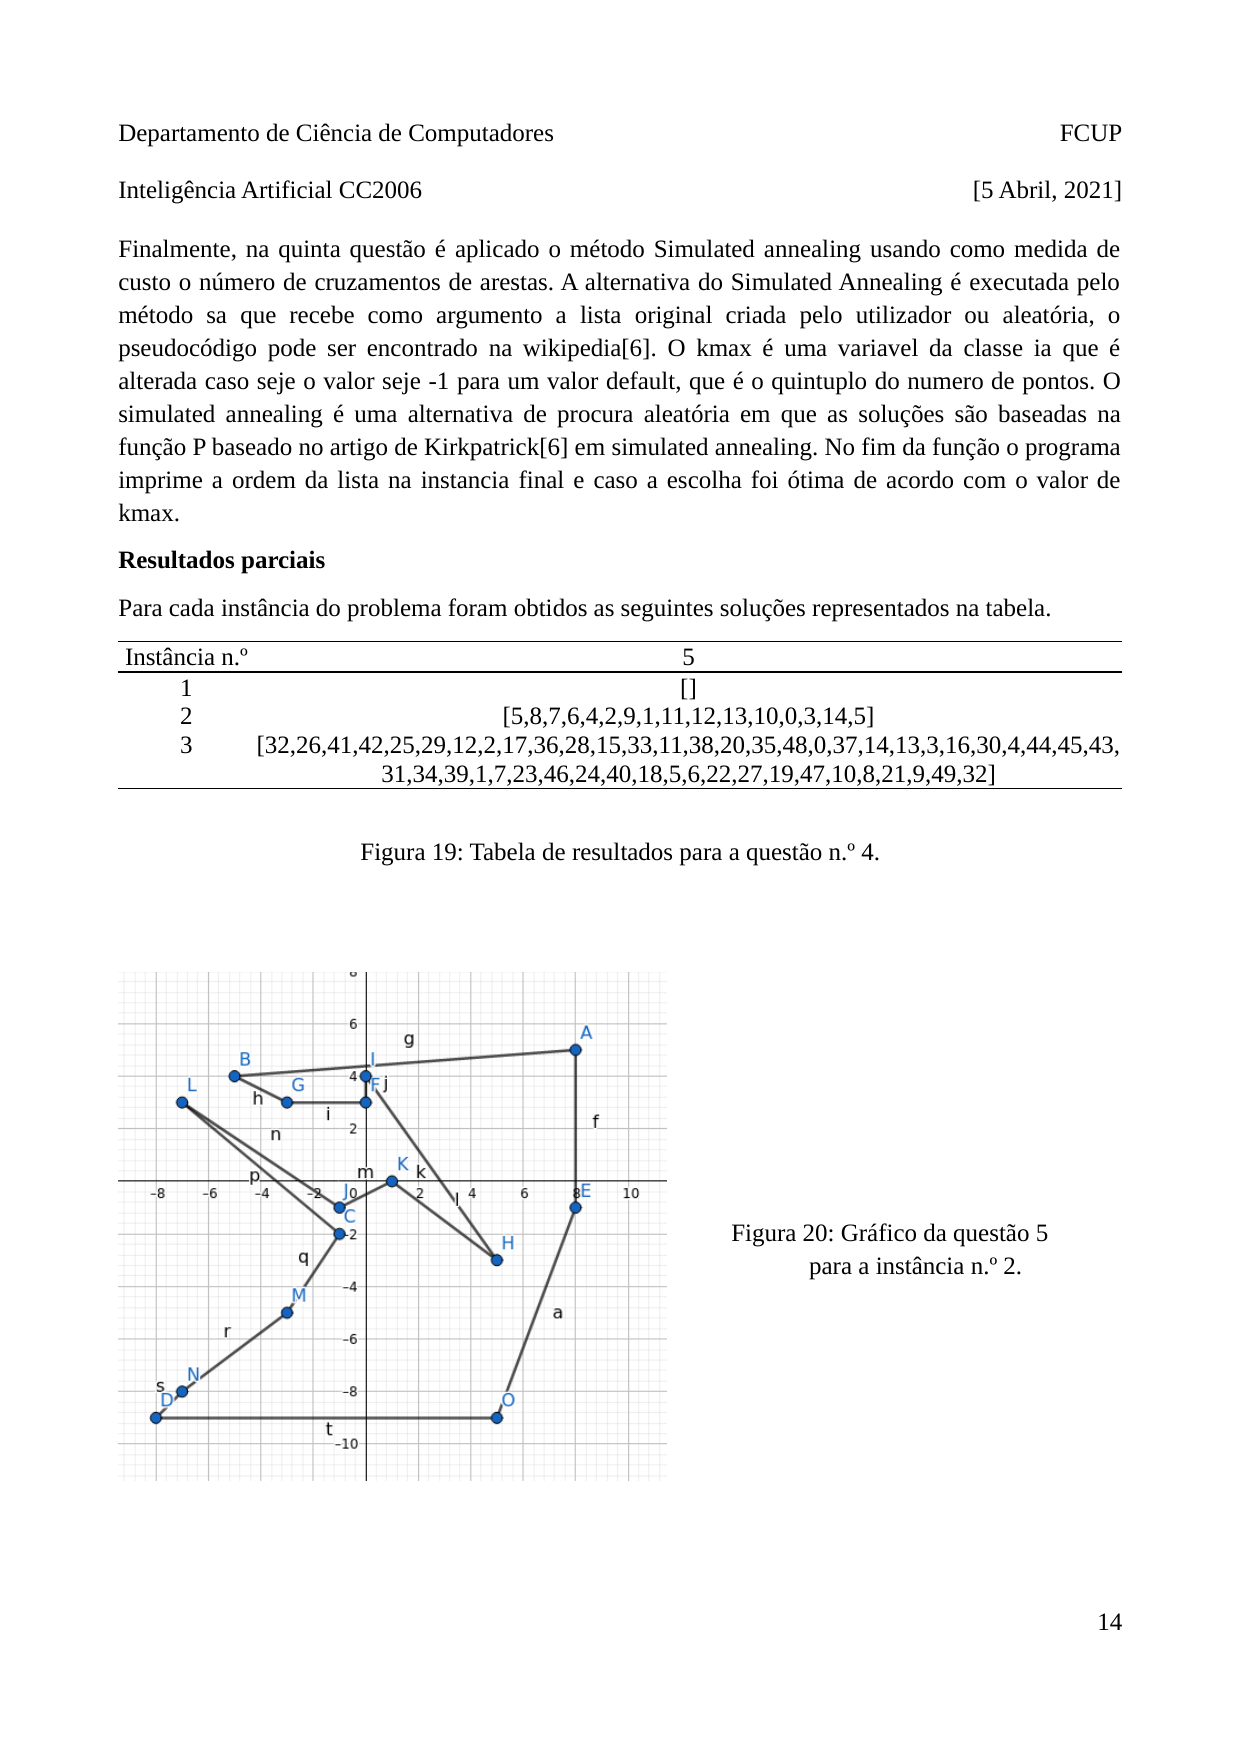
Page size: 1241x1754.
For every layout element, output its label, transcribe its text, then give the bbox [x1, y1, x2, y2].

table_cell [] [254, 673, 1122, 701]
picture [118, 972, 667, 1481]
table_header 5 [254, 642, 1122, 671]
table_header Instância n.º [118, 642, 254, 671]
table_cell 3 [118, 730, 254, 788]
table_cell [5,8,7,6,4,2,9,1,11,12,13,10,0,3,14,5] [254, 701, 1122, 730]
text Figura 20: Gráfico da questão 5 para a instância n.º 2. [667, 1218, 1122, 1279]
table_cell 2 [118, 701, 254, 730]
text Para cada instância do problema foram obtidos as seguintes soluções representados na tabela. [118, 593, 1122, 622]
text Figura 19: Tabela de resultados para a questão n.º 4. [118, 837, 1122, 866]
table_cell [32,26,41,42,25,29,12,2,17,36,28,15,33,11,38,20,35,48,0,37,14,13,3,16,30,4,44,45,43,31,34,39,1,7,23,46,24,40,18,5,6,22,27,19,47,10,8,21,9,49,32] [254, 730, 1122, 788]
table_cell 1 [118, 673, 254, 701]
text Finalmente, na quinta questão é aplicado o método Simulated annealing usando como medida de custo o número de cruzamentos de arestas. A alternativa do Simulated Annealing é executada pelo método sa que recebe como argumento a lista original criada pelo utilizador ou aleatória, o pseudocódigo pode ser encontrado na wikipedia[6]. O kmax é uma variavel da classe ia que é alterada caso seje o valor seje -1 para um valor default, que é o quintuplo do numero de pontos. O simulated annealing é uma alternativa de procura aleatória em que as soluções são baseadas na função P baseado no artigo de Kirkpatrick[6] em simulated annealing. No fim da função o programa imprime a ordem da lista na instancia final e caso a escolha foi ótima de acordo com o valor de kmax. [118, 234, 1122, 527]
text Resultados parciais [118, 546, 1122, 574]
